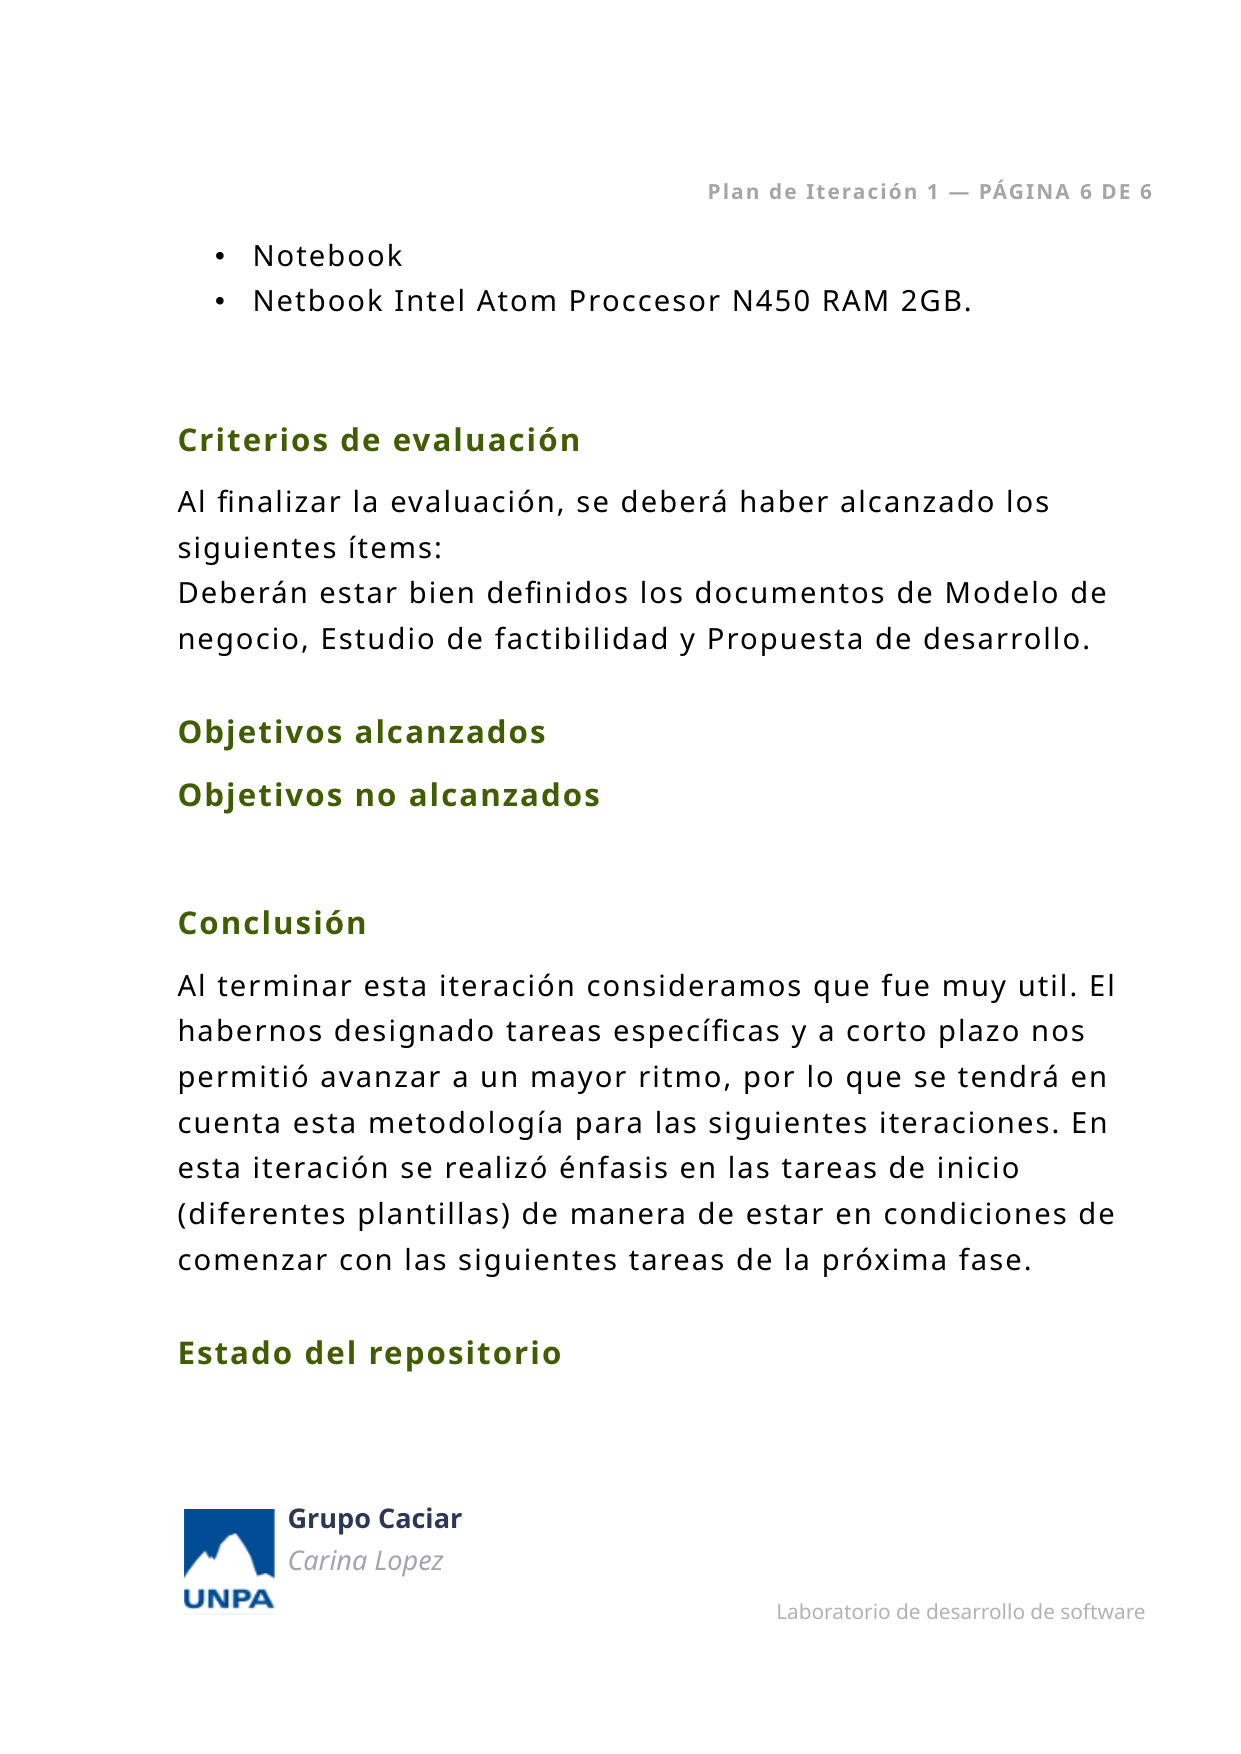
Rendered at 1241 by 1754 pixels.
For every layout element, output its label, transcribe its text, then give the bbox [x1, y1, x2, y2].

text Criterios de evaluación [177, 418, 1152, 460]
text Al terminar esta iteración consideramos que fue muy util. El habernos designado tareas específicas y a corto plazo nos permitió avanzar a un mayor ritmo, por lo que se tendrá en cuenta esta metodología para las siguientes iteraciones. En esta iteración se realizó énfasis en las tareas de inicio (diferentes plantillas) de manera de estar en condiciones de comenzar con las siguientes tareas de la próxima fase. [177, 965, 1152, 1278]
text Objetivos alcanzados [177, 709, 1152, 752]
list Notebook [215, 235, 1152, 275]
text Deberán estar bien definidos los documentos de Modelo de negocio, Estudio de factibilidad y Propuesta de desarrollo. [177, 573, 1152, 658]
text Estado del repositorio [177, 1331, 1152, 1374]
picture [184, 1509, 275, 1615]
text Al finalizar la evaluación, se deberá haber alcanzado los siguientes ítems: [177, 481, 1152, 567]
text Objetivos no alcanzados [177, 773, 1152, 816]
list Netbook Intel Atom Proccesor N450 RAM 2GB. [215, 281, 1152, 320]
text Conclusión [177, 901, 1152, 944]
